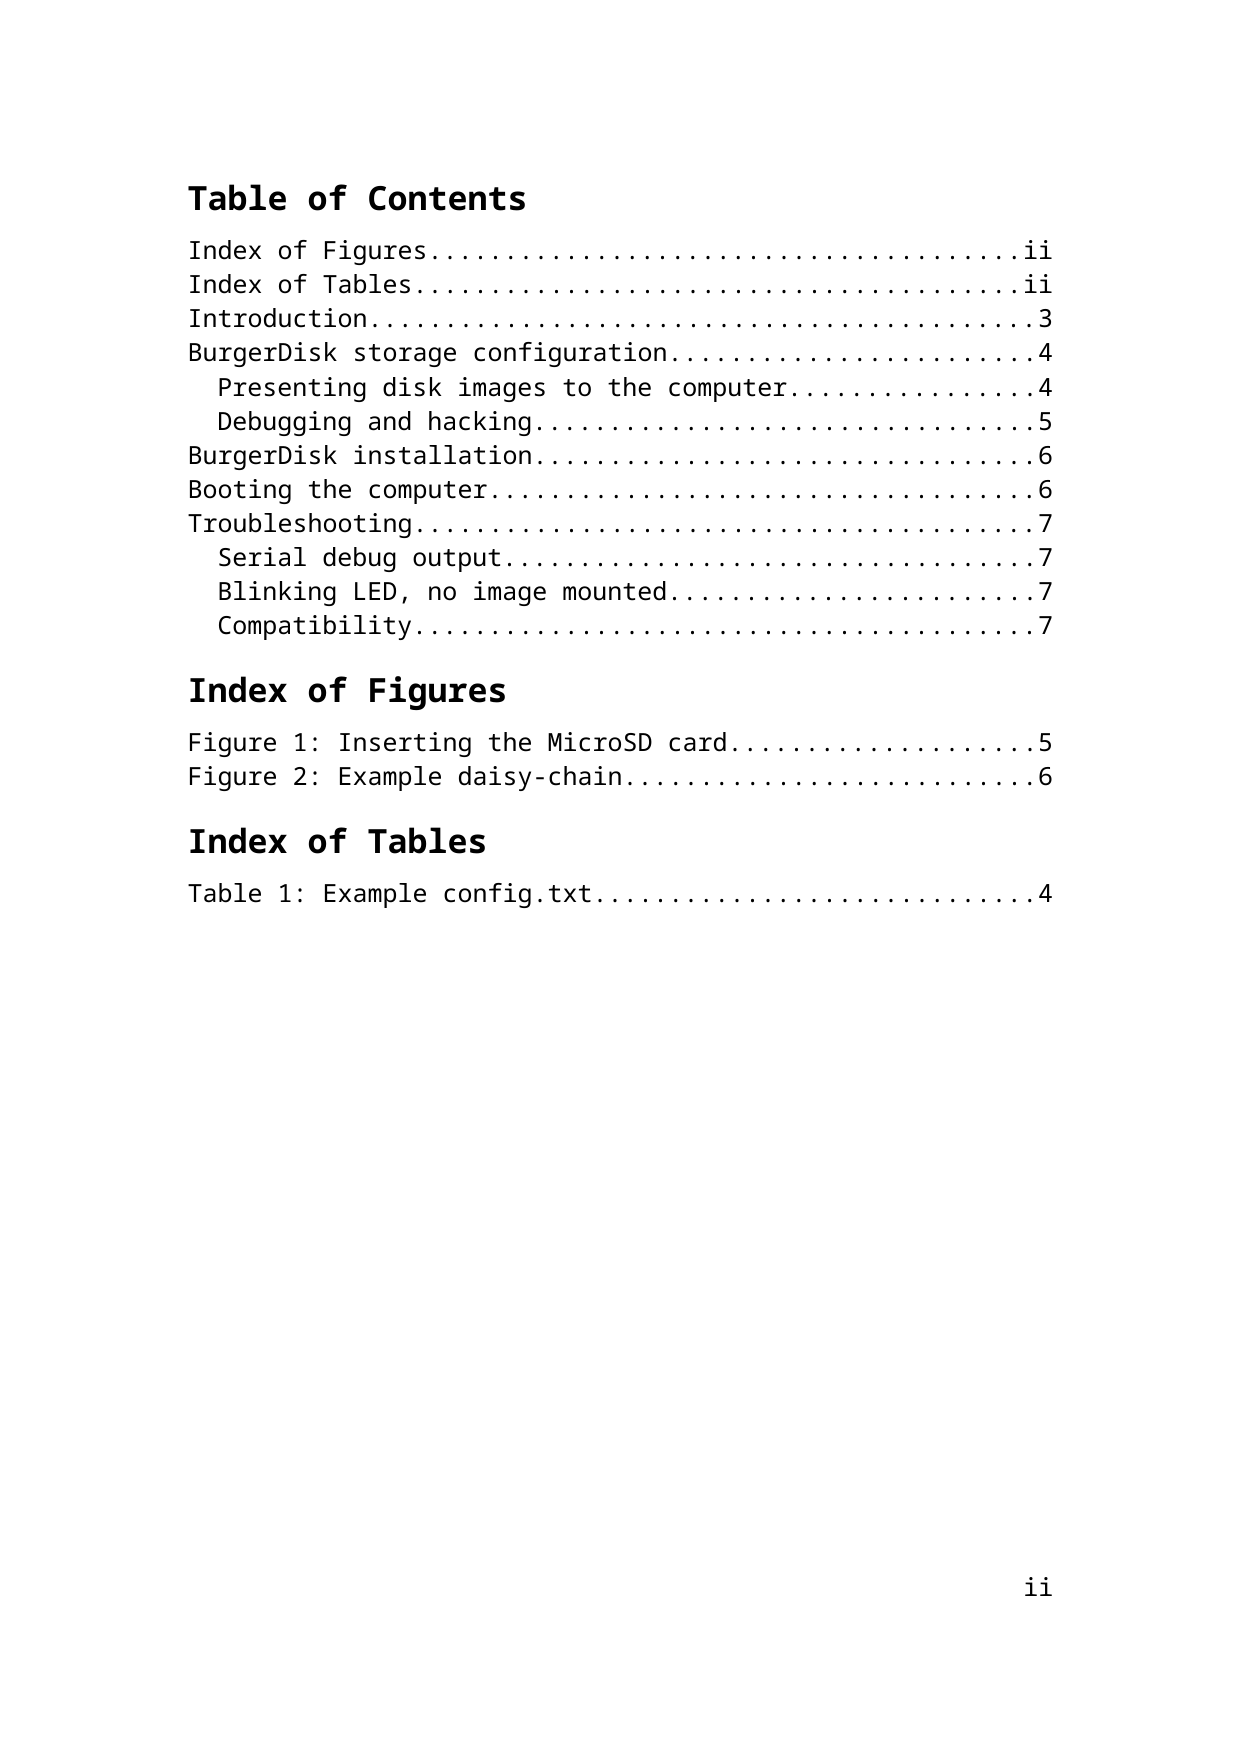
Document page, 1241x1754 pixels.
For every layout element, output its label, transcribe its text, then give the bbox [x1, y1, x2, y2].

text Figure 2: Example daisy-chain 6 [187, 759, 1053, 793]
text BurgerDisk storage configuration 4 [187, 335, 1053, 369]
text Debugging and hacking 5 [217, 403, 1053, 437]
text Index of Tables ii [187, 267, 1053, 301]
subtitle Table of Contents [187, 175, 1053, 220]
text Booting the computer 6 [187, 471, 1053, 505]
text Troubleshooting 7 [187, 505, 1053, 539]
subtitle Index of Figures [187, 667, 1053, 712]
text Introduction 3 [187, 301, 1053, 335]
text BurgerDisk installation 6 [187, 437, 1053, 471]
text Blinking LED, no image mounted 7 [217, 573, 1053, 608]
text Figure 1: Inserting the MicroSD card 5 [187, 724, 1053, 759]
text Serial debug output 7 [217, 539, 1053, 573]
subtitle Index of Tables [187, 818, 1053, 863]
text Index of Figures ii [187, 233, 1053, 267]
text Presenting disk images to the computer 4 [217, 369, 1053, 403]
text Table 1: Example config.txt 4 [187, 876, 1053, 910]
text Compatibility 7 [217, 608, 1053, 642]
